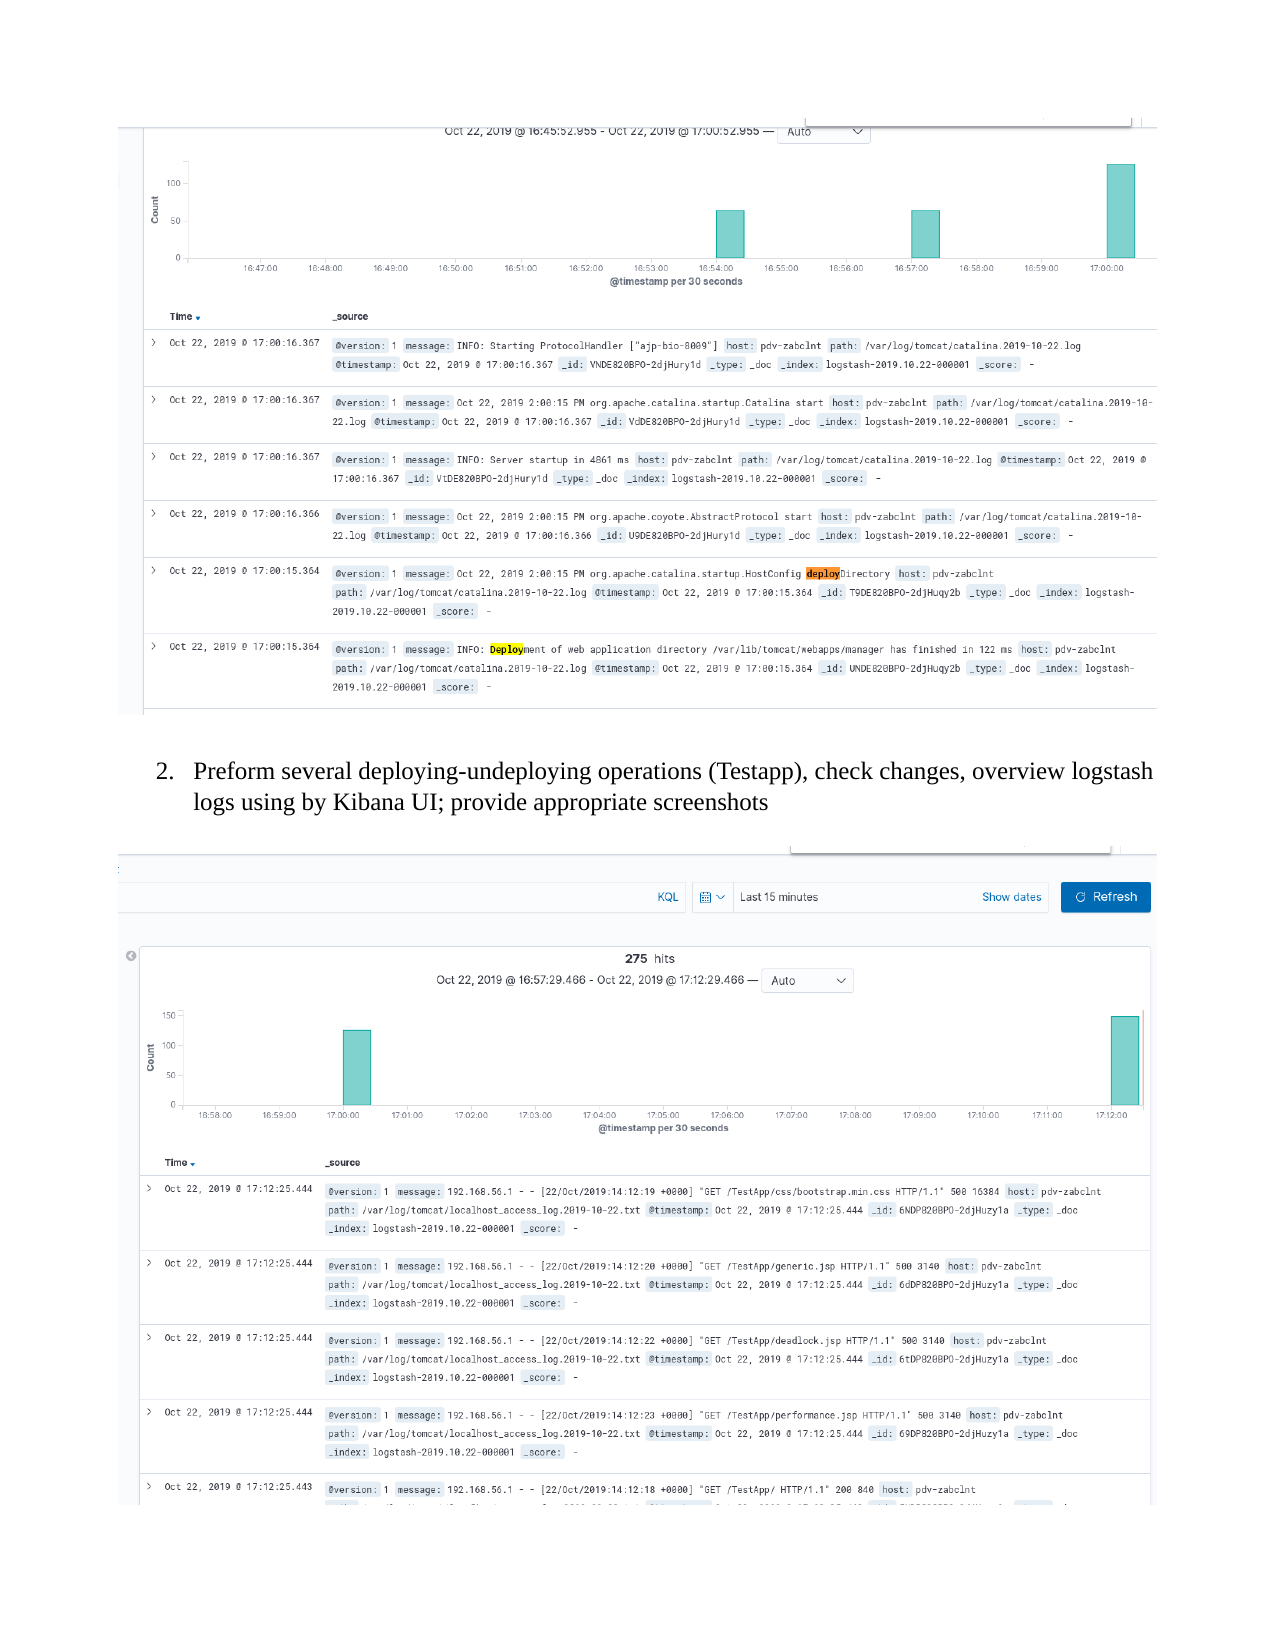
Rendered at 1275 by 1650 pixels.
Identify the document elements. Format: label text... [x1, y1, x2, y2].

list Preform several deploying-undeploying operations (Testapp), check changes, overview logstash logs using by Kibana UI; provide appropriate screenshots [156, 756, 1157, 816]
picture [118, 846, 1157, 1505]
picture [118, 118, 1157, 715]
